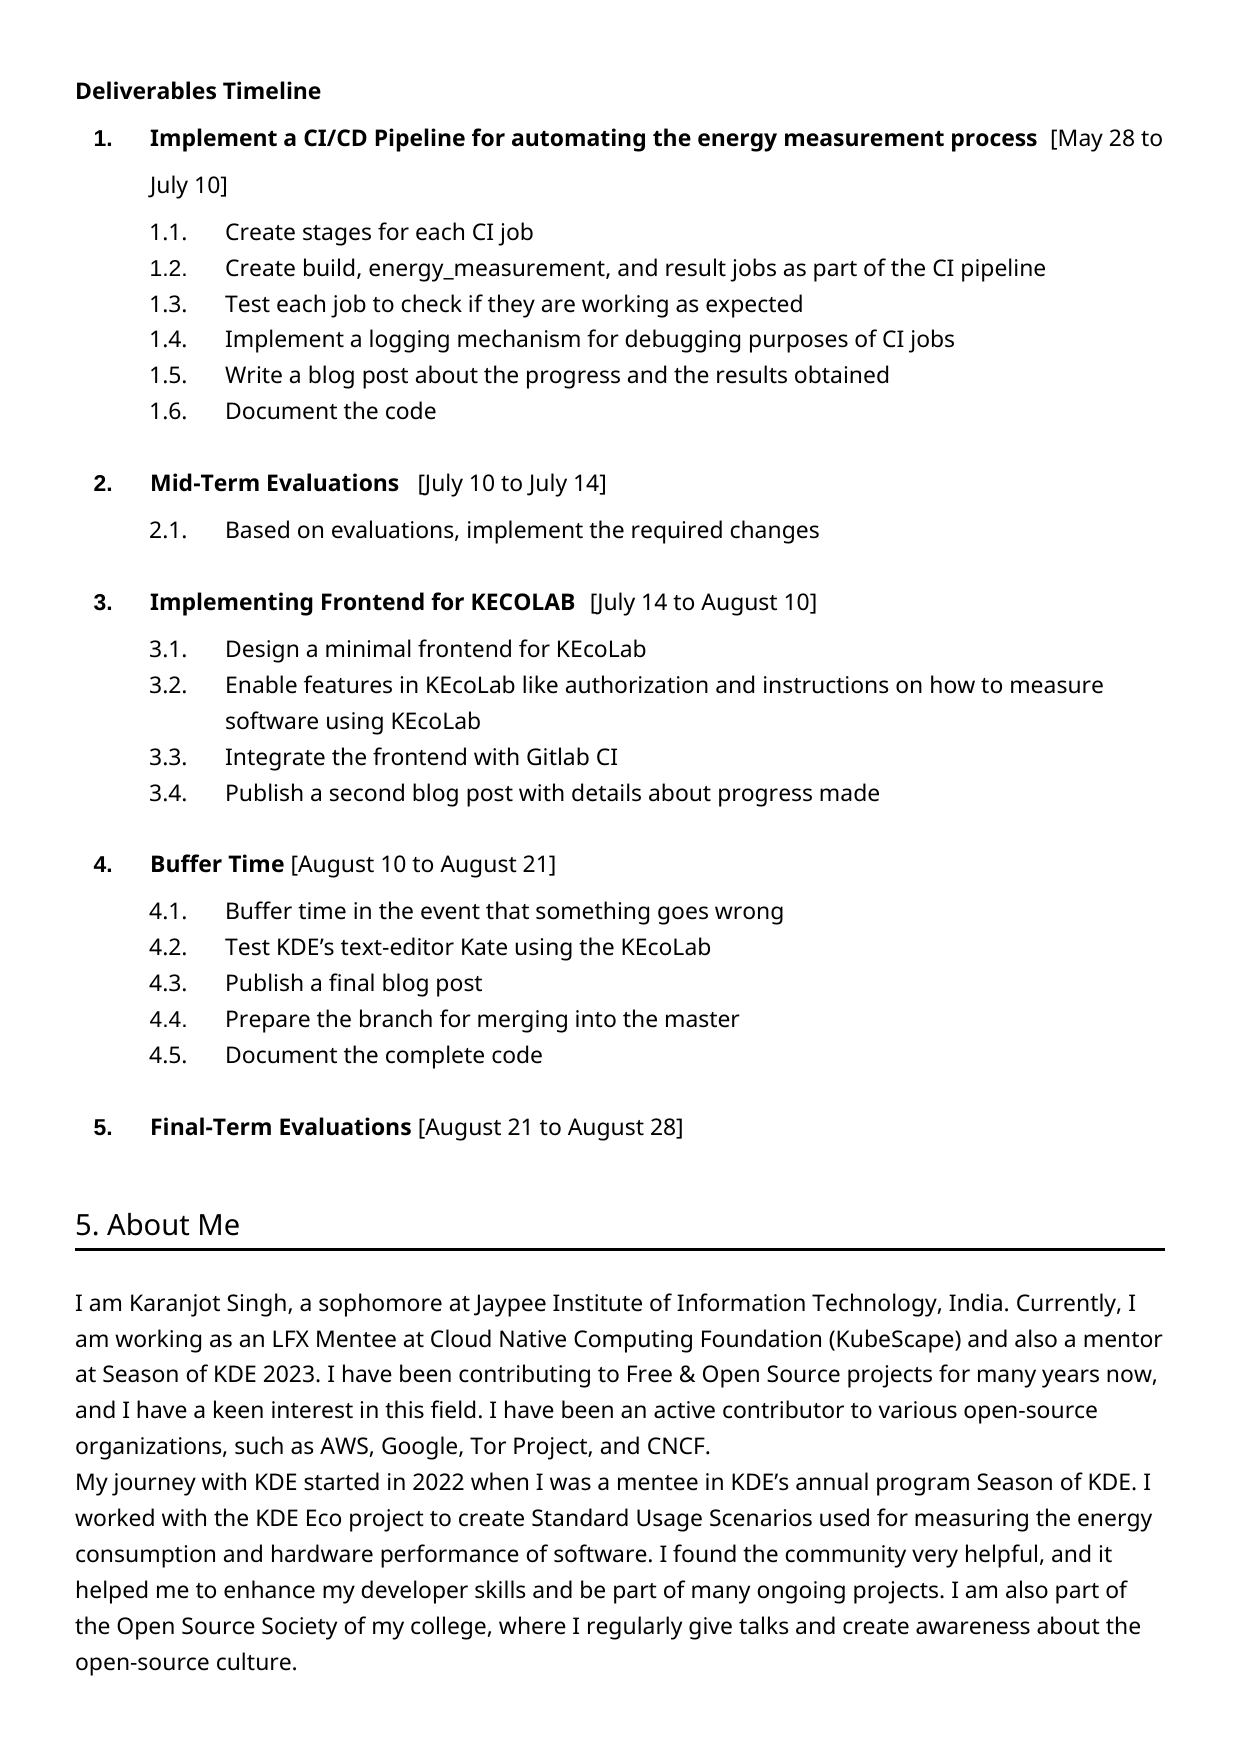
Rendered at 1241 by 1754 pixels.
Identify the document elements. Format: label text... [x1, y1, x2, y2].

list Buffer Time [August 10 to August 21] [112, 848, 1165, 880]
list Final-Term Evaluations [August 21 to August 28] [112, 1111, 1165, 1142]
text I am Karanjot Singh, a sophomore at Jaypee Institute of Information Technology, India. Currently, I am working as an LFX Mentee at Cloud Native Computing Foundation (KubeScape) and also a mentor at Season of KDE 2023. I have been contributing to Free & Open Source projects for many years now, and I have a keen interest in this field. I have been an active contributor to various open-source organizations, such as AWS, Google, Tor Project, and CNCF. [75, 1287, 1165, 1462]
list Enable features in KEcoLab like authorization and instructions on how to measure software using KEcoLab [187, 669, 1165, 736]
list Design a minimal frontend for KEcoLab [187, 633, 1165, 664]
list Write a blog post about the progress and the results obtained [187, 359, 1165, 391]
text 5. About Me [75, 1205, 1165, 1248]
list Implement a logging mechanism for debugging purposes of CI jobs [187, 323, 1165, 355]
list Implementing Frontend for KECOLAB [July 14 to August 10] [112, 586, 1165, 617]
list Create stages for each CI job [187, 216, 1165, 247]
list Buffer time in the event that something goes wrong [187, 895, 1165, 927]
list Integrate the frontend with Gitlab CI [187, 741, 1165, 772]
list Document the code [187, 395, 1165, 427]
list Publish a second blog post with details about progress made [187, 777, 1165, 808]
list Publish a final blog post [187, 967, 1165, 998]
list Test each job to check if they are working as expected [187, 287, 1165, 319]
list Implement a CI/CD Pipeline for automating the energy measurement process [May 28 to July 10] [112, 122, 1165, 200]
list Create build, energy_measurement, and result jobs as part of the CI pipeline [187, 252, 1165, 283]
list Test KDE’s text-editor Kate using the KEcoLab [187, 931, 1165, 962]
list Based on evaluations, implement the required changes [187, 514, 1165, 545]
list Mid-Term Evaluations [July 10 to July 14] [112, 467, 1165, 498]
list Prepare the branch for merging into the master [187, 1003, 1165, 1034]
text Deliverables Timeline [75, 75, 1165, 106]
list Document the complete code [187, 1039, 1165, 1070]
text My journey with KDE started in 2022 when I was a mentee in KDE’s annual program Season of KDE. I worked with the KDE Eco project to create Standard Usage Scenarios used for measuring the energy consumption and hardware performance of software. I found the community very helpful, and it helped me to enhance my developer skills and be part of many ongoing projects. I am also part of the Open Source Society of my college, where I regularly give talks and create awareness about the open-source culture. [75, 1466, 1165, 1677]
